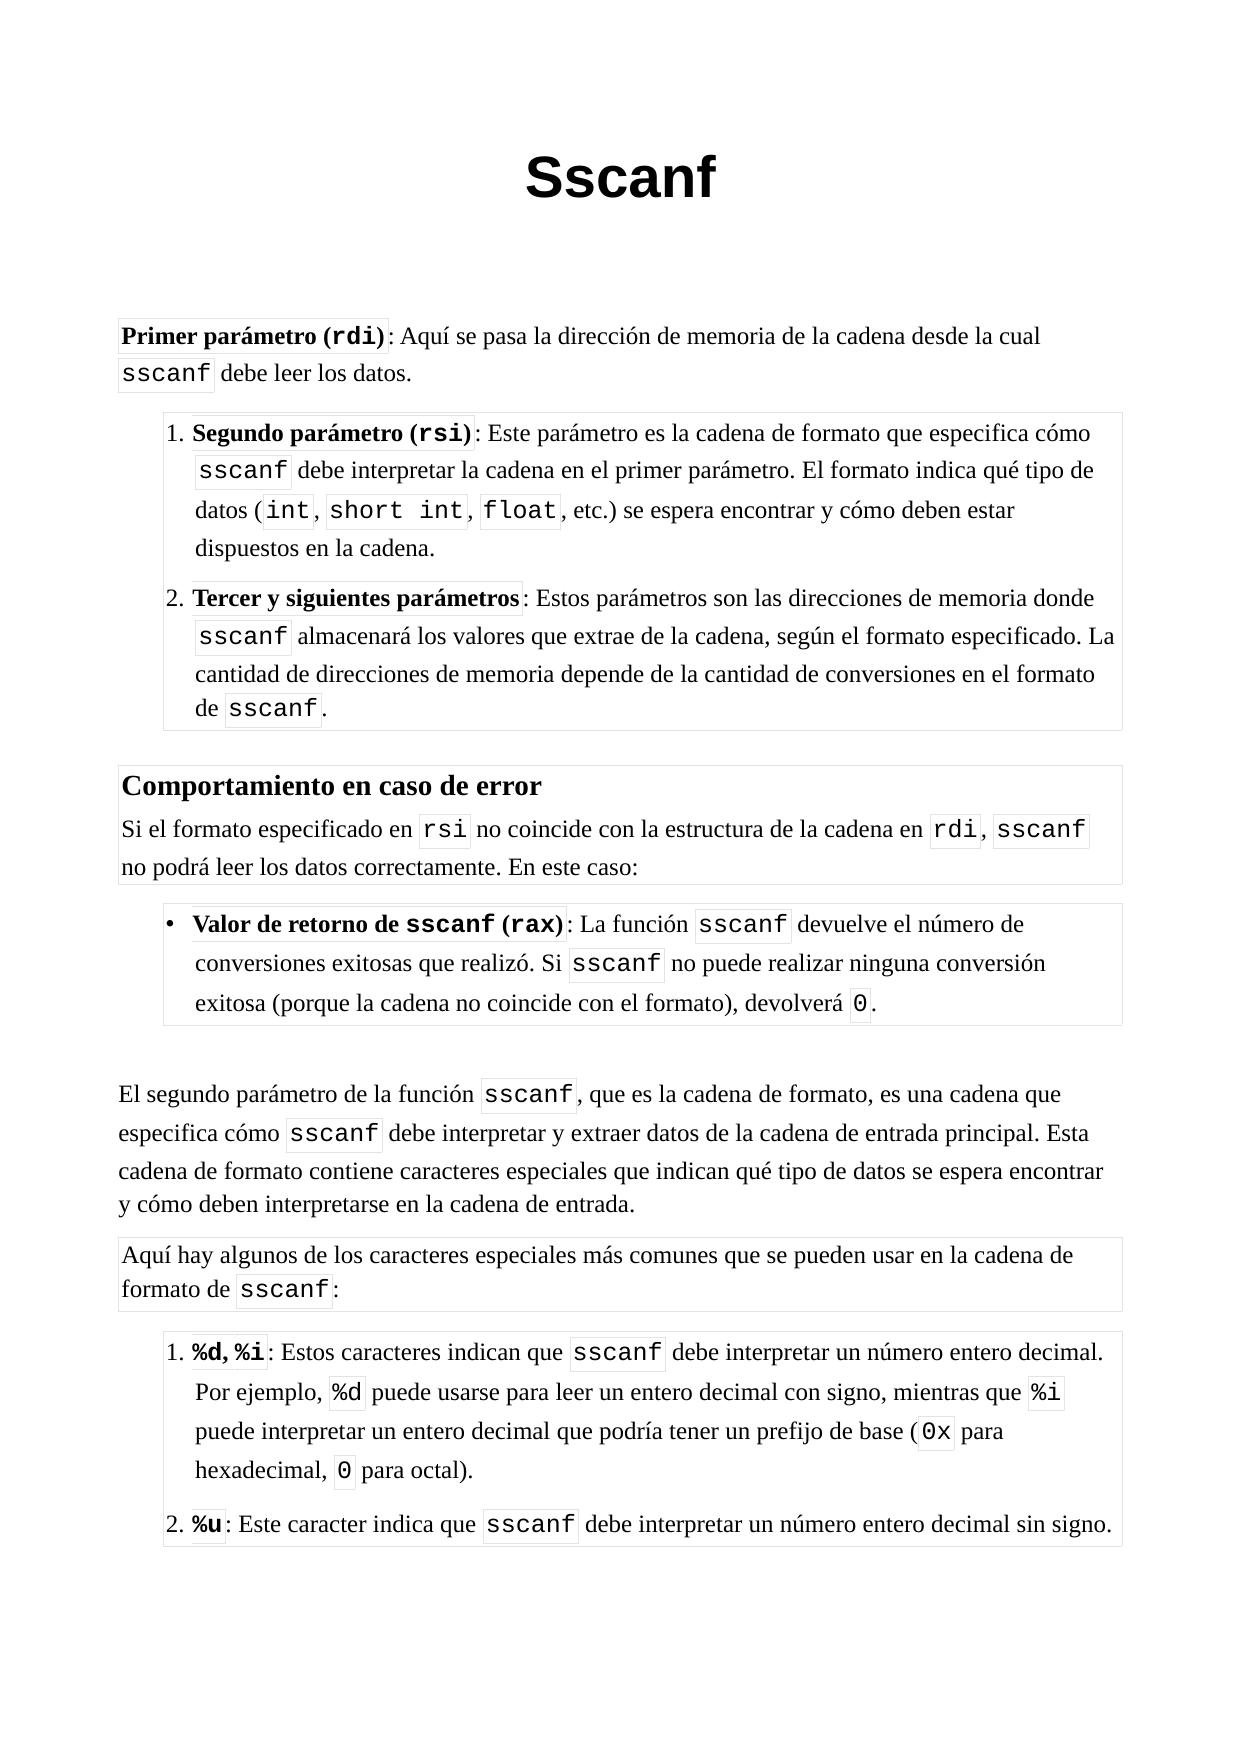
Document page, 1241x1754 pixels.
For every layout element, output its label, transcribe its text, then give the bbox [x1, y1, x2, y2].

list %d, %i: Estos caracteres indican que sscanf debe interpretar un número entero decimal. Por ejemplo, %d puede usarse para leer un entero decimal con signo, mientras que %i puede interpretar un entero decimal que podría tener un prefijo de base (0x para hexadecimal, 0 para octal). [164, 1332, 1122, 1489]
text Si el formato especificado en rsi no coincide con la estructura de la cadena en rdi, sscanf no podrá leer los datos correctamente. En este caso: [119, 811, 1122, 884]
text Primer parámetro (rdi): Aquí se pasa la dirección de memoria de la cadena desde la cual sscanf debe leer los datos. [118, 318, 1122, 392]
list Tercer y siguientes parámetros: Estos parámetros son las direcciones de memoria donde sscanf almacenará los valores que extrae de la cadena, según el formato especificado. La cantidad de direcciones de memoria depende de la cantidad de conversiones en el formato de sscanf. [164, 577, 1122, 730]
text Aquí hay algunos de los caracteres especiales más comunes que se pueden usar en la cadena de formato de sscanf: [119, 1238, 1122, 1311]
list %u: Este caracter indica que sscanf debe interpretar un número entero decimal sin signo. [164, 1506, 1122, 1546]
title Sscanf [118, 143, 1122, 210]
list Segundo parámetro (rsi): Este parámetro es la cadena de formato que especifica cómo sscanf debe interpretar la cadena en el primer parámetro. El formato indica qué tipo de datos (int, short int, float, etc.) se espera encontrar y cómo deben estar dispuestos en la cadena. [164, 413, 1122, 562]
list Valor de retorno de sscanf (rax): La función sscanf devuelve el número de conversiones exitosas que realizó. Si sscanf no puede realizar ninguna conversión exitosa (porque la cadena no coincide con el formato), devolverá 0. [164, 904, 1122, 1025]
subtitle Comportamiento en caso de error [119, 766, 1122, 801]
text El segundo parámetro de la función sscanf, que es la cadena de formato, es una cadena que especifica cómo sscanf debe interpretar y extraer datos de la cadena de entrada principal. Esta cadena de formato contiene caracteres especiales que indican qué tipo de datos se espera encontrar y cómo deben interpretarse en la cadena de entrada. [118, 1044, 1122, 1218]
